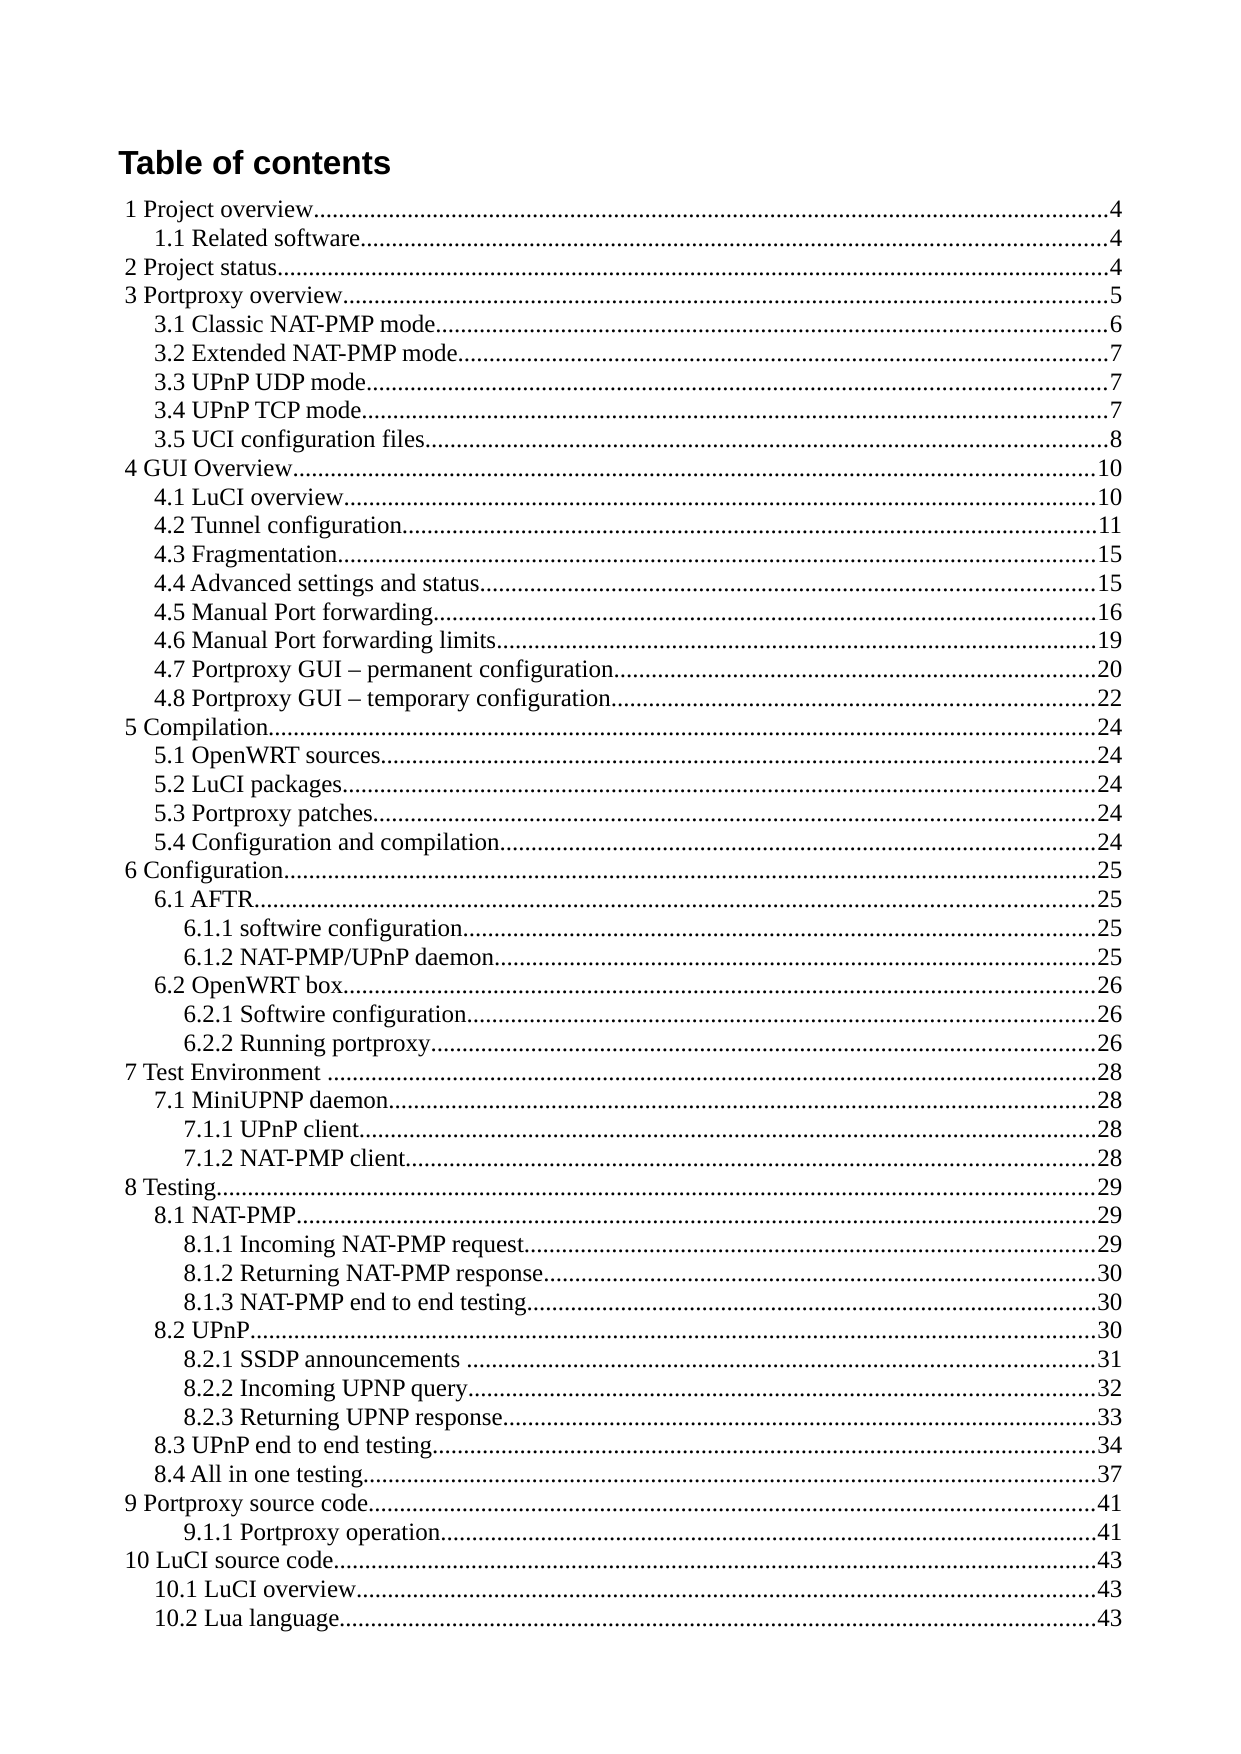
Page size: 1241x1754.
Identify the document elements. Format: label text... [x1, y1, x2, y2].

text 4.1 LuCI overview 10 [148, 482, 1122, 510]
text 3.2 Extended NAT-PMP mode 7 [148, 338, 1122, 367]
text 4.5 Manual Port forwarding 16 [148, 597, 1122, 625]
text 4.4 Advanced settings and status 15 [148, 568, 1122, 597]
text 6.2.2 Running portproxy 26 [177, 1028, 1122, 1057]
text 4.7 Portproxy GUI – permanent configuration 20 [148, 654, 1122, 683]
text 7 Test Environment 28 [118, 1057, 1122, 1085]
text 6.1.2 NAT-PMP/UPnP daemon 25 [177, 942, 1122, 970]
text 3.1 Classic NAT-PMP mode 6 [148, 309, 1122, 338]
text 5.2 LuCI packages 24 [148, 769, 1122, 798]
text 8.2 UPnP 30 [148, 1315, 1122, 1344]
text 8.1 NAT-PMP 29 [148, 1200, 1122, 1229]
text 4 GUI Overview 10 [118, 453, 1122, 482]
text 4.6 Manual Port forwarding limits 19 [148, 625, 1122, 654]
text 8.3 UPnP end to end testing 34 [148, 1430, 1122, 1459]
text 1.1 Related software 4 [148, 223, 1122, 252]
text 1 Project overview 4 [118, 194, 1122, 223]
text 4.2 Tunnel configuration 11 [148, 510, 1122, 539]
text 6.2.1 Softwire configuration 26 [177, 999, 1122, 1028]
text 3 Portproxy overview 5 [118, 280, 1122, 309]
text 2 Project status 4 [118, 252, 1122, 280]
text 5 Compilation 24 [118, 712, 1122, 740]
text 8.4 All in one testing 37 [148, 1459, 1122, 1488]
text 7.1.1 UPnP client 28 [177, 1114, 1122, 1143]
text 4.8 Portproxy GUI – temporary configuration 22 [148, 683, 1122, 712]
text 7.1 MiniUPNP daemon 28 [148, 1085, 1122, 1114]
text 8.1.2 Returning NAT-PMP response 30 [177, 1258, 1122, 1287]
text 5.3 Portproxy patches 24 [148, 798, 1122, 827]
text 9 Portproxy source code 41 [118, 1488, 1122, 1517]
text 7.1.2 NAT-PMP client 28 [177, 1143, 1122, 1172]
text 8.2.2 Incoming UPNP query 32 [177, 1373, 1122, 1402]
text 6.1 AFTR 25 [148, 884, 1122, 913]
text 6 Configuration 25 [118, 855, 1122, 884]
text 3.4 UPnP TCP mode 7 [148, 395, 1122, 424]
text 10 LuCI source code 43 [118, 1545, 1122, 1574]
text 10.1 LuCI overview 43 [148, 1574, 1122, 1603]
text 8.2.3 Returning UPNP response 33 [177, 1402, 1122, 1430]
text 4.3 Fragmentation 15 [148, 539, 1122, 568]
text 8.2.1 SSDP announcements 31 [177, 1344, 1122, 1373]
text 5.1 OpenWRT sources 24 [148, 740, 1122, 769]
subtitle Table of contents [118, 143, 1122, 182]
text 3.5 UCI configuration files 8 [148, 424, 1122, 453]
text 9.1.1 Portproxy operation 41 [177, 1517, 1122, 1545]
text 6.2 OpenWRT box 26 [148, 970, 1122, 999]
text 3.3 UPnP UDP mode 7 [148, 367, 1122, 395]
text 8 Testing 29 [118, 1172, 1122, 1200]
text 5.4 Configuration and compilation 24 [148, 827, 1122, 855]
text 8.1.3 NAT-PMP end to end testing 30 [177, 1287, 1122, 1315]
text 10.2 Lua language 43 [148, 1603, 1122, 1632]
text 6.1.1 softwire configuration 25 [177, 913, 1122, 942]
text 8.1.1 Incoming NAT-PMP request 29 [177, 1229, 1122, 1258]
